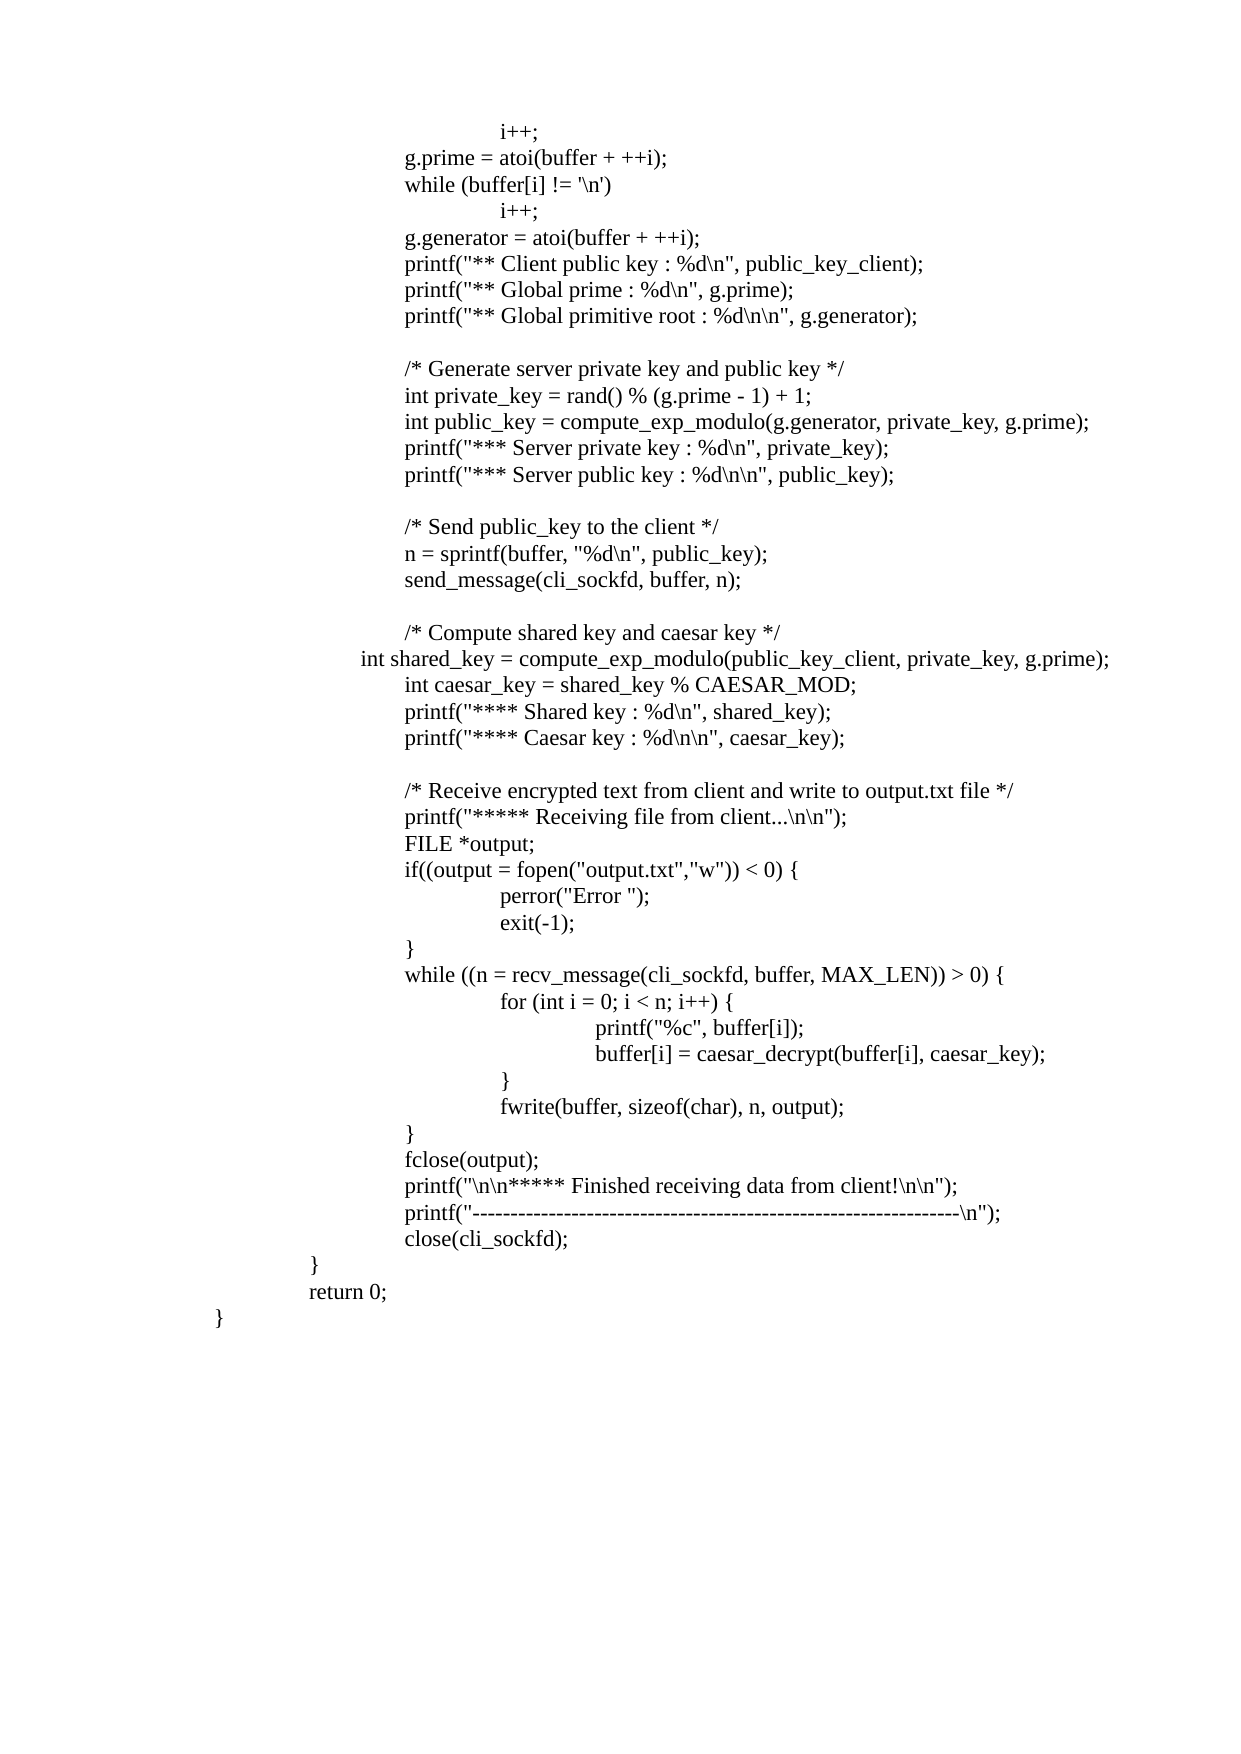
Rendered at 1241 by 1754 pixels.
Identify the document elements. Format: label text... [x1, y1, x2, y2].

text printf("----------------------------------------------------------------\n"); [213, 1199, 1122, 1225]
text } [213, 1251, 1122, 1278]
text int shared_key = compute_exp_modulo(public_key_client, private_key, g.prime); [213, 645, 1122, 672]
text printf("%c", buffer[i]); [213, 1014, 1122, 1041]
text send_message(cli_sockfd, buffer, n); [213, 566, 1122, 592]
text int public_key = compute_exp_modulo(g.generator, private_key, g.prime); [213, 408, 1122, 434]
text buffer[i] = caesar_decrypt(buffer[i], caesar_key); [213, 1041, 1122, 1067]
text fwrite(buffer, sizeof(char), n, output); [213, 1093, 1122, 1119]
text i++; [213, 197, 1122, 223]
text return 0; [213, 1278, 1122, 1304]
text } [213, 1067, 1122, 1093]
text for (int i = 0; i < n; i++) { [213, 988, 1122, 1014]
text g.prime = atoi(buffer + ++i); [213, 144, 1122, 171]
text i++; [213, 118, 1122, 144]
text int caesar_key = shared_key % CAESAR_MOD; [213, 672, 1122, 698]
text while (buffer[i] != '\n') [213, 171, 1122, 197]
text FILE *output; [213, 830, 1122, 856]
text printf("*** Server private key : %d\n", private_key); [213, 434, 1122, 461]
text if((output = fopen("output.txt","w")) < 0) { [213, 856, 1122, 882]
text printf("** Global prime : %d\n", g.prime); [213, 276, 1122, 303]
text printf("\n\n***** Finished receiving data from client!\n\n"); [213, 1172, 1122, 1199]
text printf("**** Caesar key : %d\n\n", caesar_key); [213, 724, 1122, 751]
text while ((n = recv_message(cli_sockfd, buffer, MAX_LEN)) > 0) { [213, 961, 1122, 988]
text } [213, 1119, 1122, 1146]
text int private_key = rand() % (g.prime - 1) + 1; [213, 382, 1122, 408]
text printf("***** Receiving file from client...\n\n"); [213, 803, 1122, 830]
text g.generator = atoi(buffer + ++i); [213, 223, 1122, 250]
text /* Generate server private key and public key */ [213, 355, 1122, 382]
text fclose(output); [213, 1146, 1122, 1172]
text printf("** Global primitive root : %d\n\n", g.generator); [213, 303, 1122, 329]
text } [213, 935, 1122, 961]
text } [213, 1304, 1122, 1330]
text perror("Error "); [213, 882, 1122, 909]
text printf("** Client public key : %d\n", public_key_client); [213, 250, 1122, 276]
text /* Compute shared key and caesar key */ [213, 619, 1122, 645]
text n = sprintf(buffer, "%d\n", public_key); [213, 540, 1122, 566]
text /* Send public_key to the client */ [213, 513, 1122, 540]
text printf("*** Server public key : %d\n\n", public_key); [213, 461, 1122, 487]
text exit(-1); [213, 909, 1122, 935]
text /* Receive encrypted text from client and write to output.txt file */ [213, 777, 1122, 803]
text printf("**** Shared key : %d\n", shared_key); [213, 698, 1122, 724]
text close(cli_sockfd); [213, 1225, 1122, 1251]
